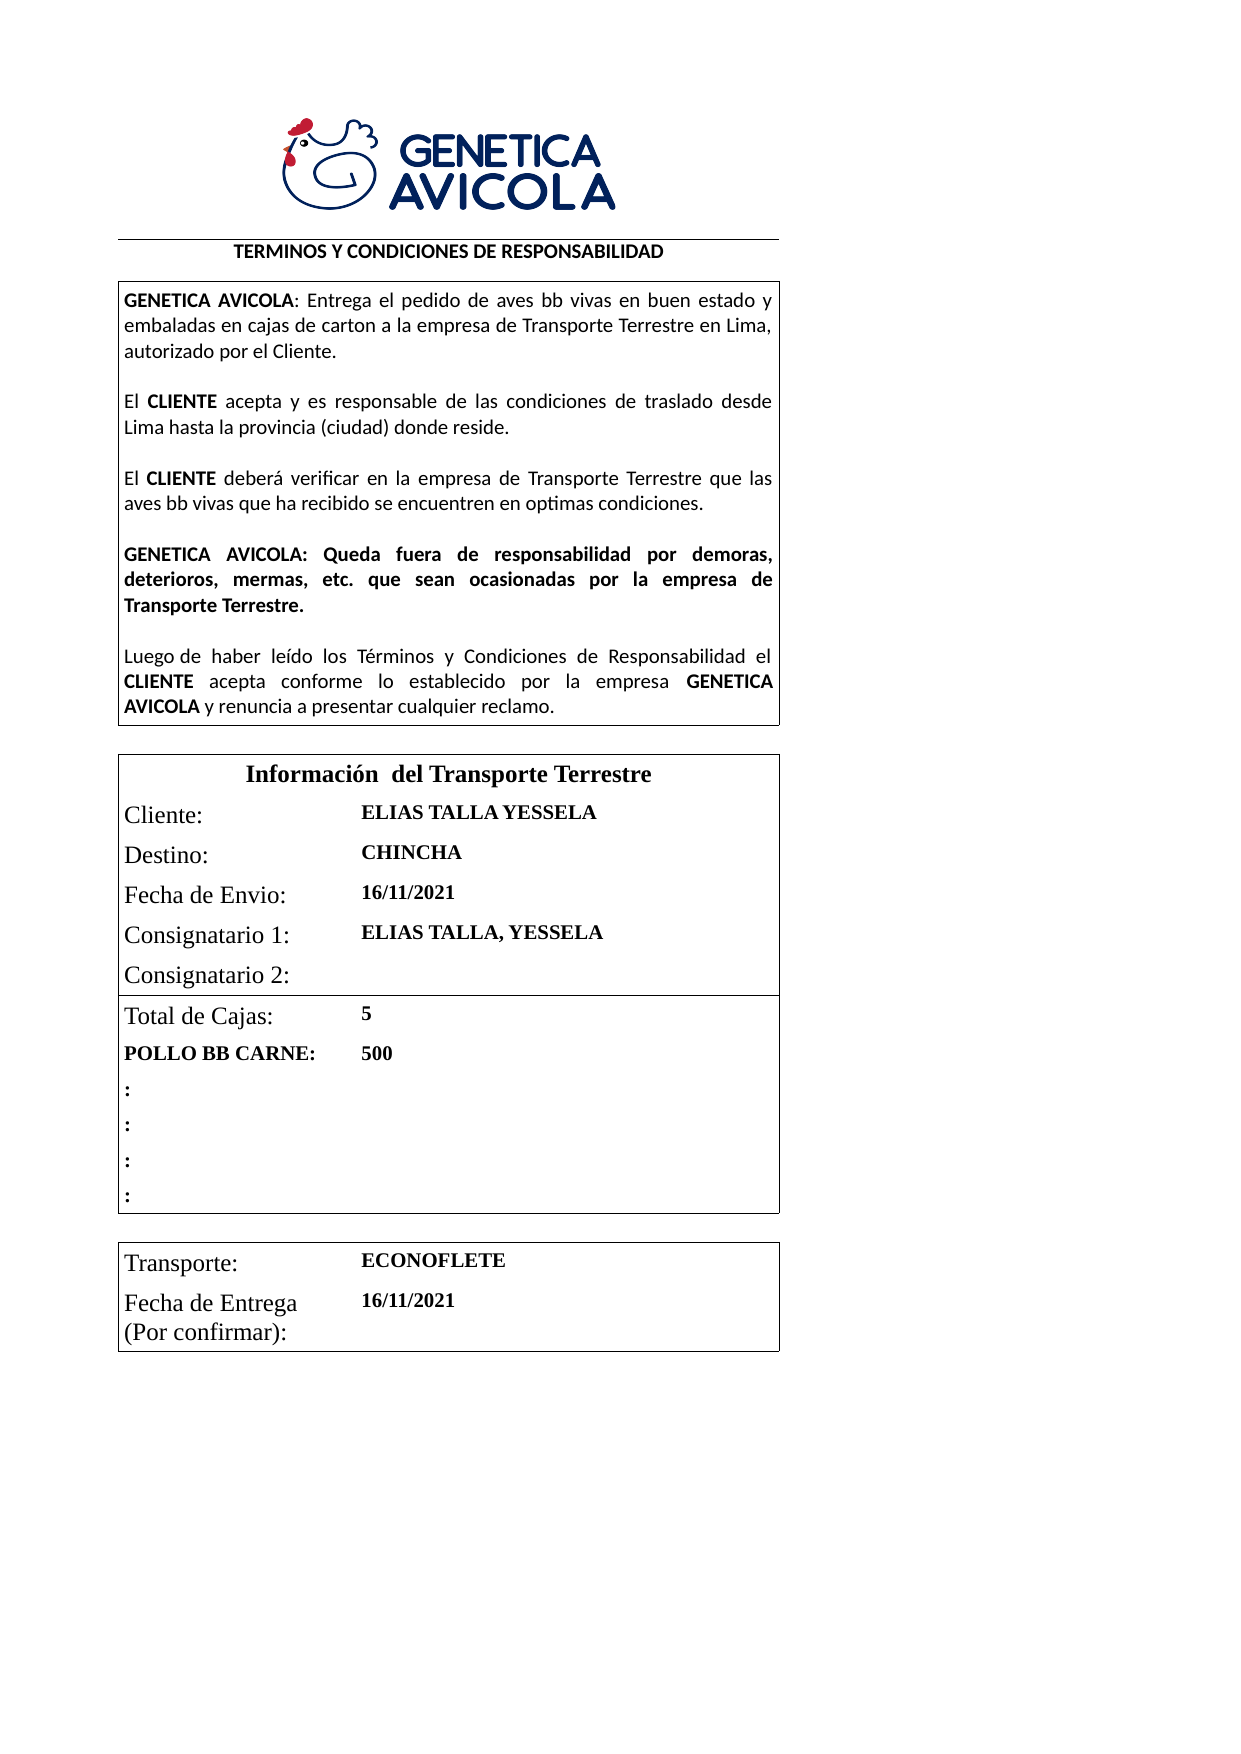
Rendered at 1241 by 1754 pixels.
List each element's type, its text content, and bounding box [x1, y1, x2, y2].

table_cell ECONOFLETE [356, 1243, 779, 1282]
table_cell 16/11/2021 [356, 1282, 779, 1351]
table_cell ELIAS TALLA YESSELA [356, 794, 779, 834]
table_cell [356, 1106, 779, 1142]
table_cell CHINCHA [356, 834, 779, 874]
table_cell POLLO BB CARNE: [119, 1035, 356, 1071]
table_cell GENETICA AVICOLA: Entrega el pedido de aves bb vivas en buen estado y embaladas en cajas de carton a la empresa de Transporte Terrestre en Lima, autorizado por el Cliente. El CLIENTE acepta y es responsable de las condiciones de traslado desde Lima hasta la provincia (ciudad) donde reside. El CLIENTE deberá verificar en la empresa de Transporte Terrestre que las aves bb vivas que ha recibido se encuentren en optimas condiciones. GENETICA AVICOLA: Queda fuera de responsabilidad por demoras, deterioros, mermas, etc. que sean ocasionadas por la empresa de Transporte Terrestre. Luego de haber leído los Términos y Condiciones de Responsabilidad el CLIENTE acepta conforme lo establecido por la empresa GENETICA AVICOLA y renuncia a presentar cualquier reclamo. [119, 282, 779, 725]
table_cell Transporte: [119, 1243, 356, 1282]
table_cell : [119, 1178, 356, 1213]
table_cell 5 [356, 996, 779, 1035]
table_cell Fecha de Entrega (Por confirmar): [119, 1282, 356, 1351]
table_cell Cliente: [119, 794, 356, 834]
table_cell [356, 1142, 779, 1177]
table_cell : [119, 1106, 356, 1142]
table_cell Consignatario 2: [119, 955, 356, 995]
table_header TERMINOS Y CONDICIONES DE RESPONSABILIDAD [118, 240, 779, 281]
table_cell 16/11/2021 [356, 874, 779, 914]
table_cell Consignatario 1: [119, 915, 356, 955]
table_cell [356, 1214, 779, 1242]
table_cell : [119, 1071, 356, 1106]
table_cell Destino: [119, 834, 356, 874]
table_header Información del Transporte Terrestre [119, 755, 779, 794]
table_cell [356, 955, 779, 995]
table_cell Total de Cajas: [119, 996, 356, 1035]
table_cell ELIAS TALLA, YESSELA [356, 915, 779, 955]
table_cell 500 [356, 1035, 779, 1071]
table_cell Fecha de Envio: [119, 874, 356, 914]
picture [282, 118, 616, 210]
table_cell [356, 1071, 779, 1106]
table_cell : [119, 1142, 356, 1177]
table_cell [356, 1178, 779, 1213]
table_cell [118, 1214, 356, 1242]
